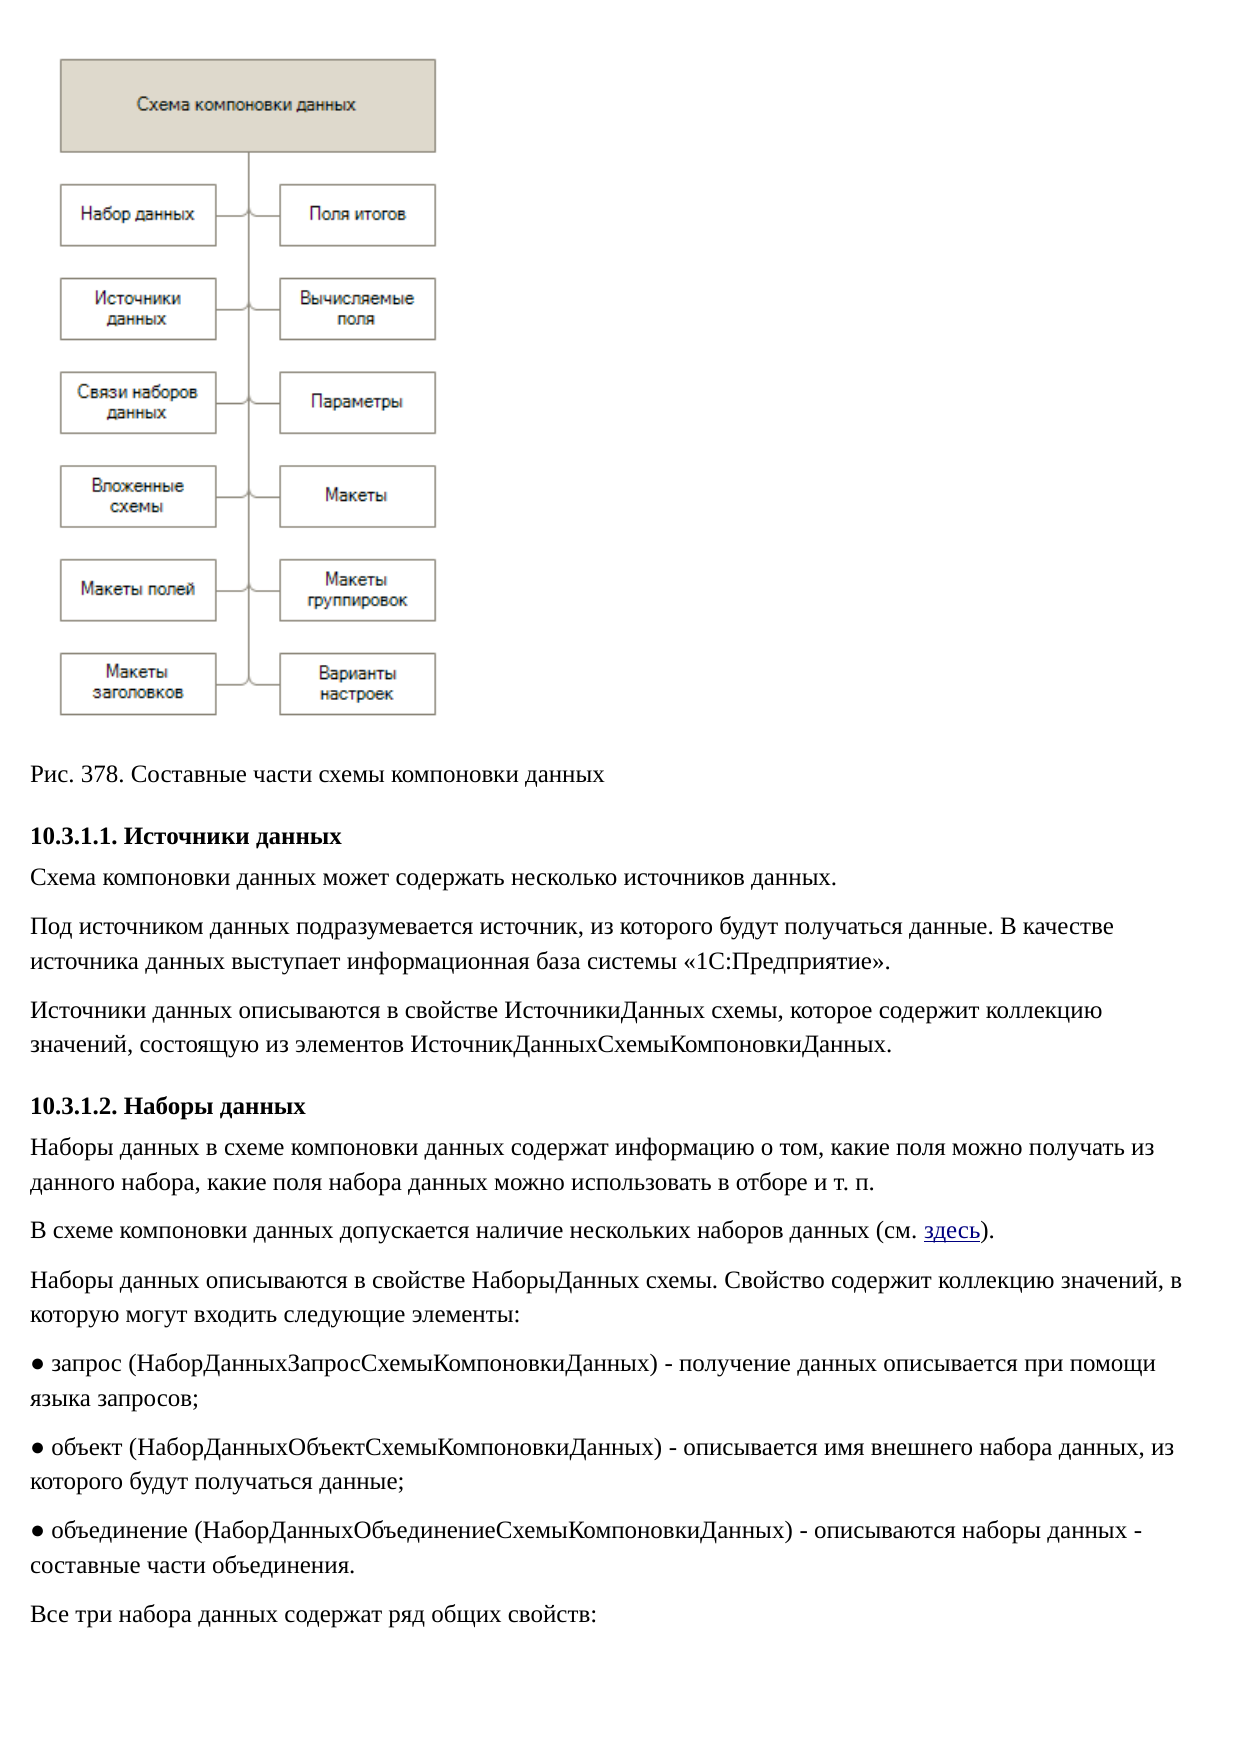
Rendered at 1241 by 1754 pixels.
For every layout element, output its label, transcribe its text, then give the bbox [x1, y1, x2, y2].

text Все три набора данных содержат ряд общих свойств: [30, 1599, 1211, 1628]
text Схема компоновки данных может содержать несколько источников данных. [30, 862, 1211, 891]
text Рис. 378. Составные части схемы компоновки данных [30, 759, 1211, 788]
subtitle 10.3.1.1. Источники данных [30, 821, 1211, 850]
text В схеме компоновки данных допускается наличие нескольких наборов данных (см. здесь). [30, 1216, 1211, 1244]
text ● объединение (НаборДанныхОбъединениеСхемыКомпоновкиДанных) ‑ описываются наборы данных ‑ составные части объединения. [30, 1515, 1211, 1578]
text ● запрос (НаборДанныхЗапросСхемыКомпоновкиДанных) ‑ получение данных описывается при помощи языка запросов; [30, 1348, 1211, 1411]
text Под источником данных подразумевается источник, из которого будут получаться данные. В качестве источника данных выступает информационная база системы «1С:Предприятие». [30, 911, 1211, 974]
picture [29, 28, 466, 739]
text ● объект (НаборДанныхОбъектСхемыКомпоновкиДанных) ‑ описывается имя внешнего набора данных, из которого будут получаться данные; [30, 1432, 1211, 1495]
text Наборы данных описываются в свойстве НаборыДанных схемы. Свойство содержит коллекцию значений, в которую могут входить следующие элементы: [30, 1265, 1211, 1328]
text Источники данных описываются в свойстве ИсточникиДанных схемы, которое содержит коллекцию значений, состоящую из элементов ИсточникДанныхСхемыКомпоновкиДанных. [30, 995, 1211, 1058]
text Наборы данных в схеме компоновки данных содержат информацию о том, какие поля можно получать из данного набора, какие поля набора данных можно использовать в отборе и т. п. [30, 1132, 1211, 1195]
subtitle 10.3.1.2. Наборы данных [30, 1091, 1211, 1119]
